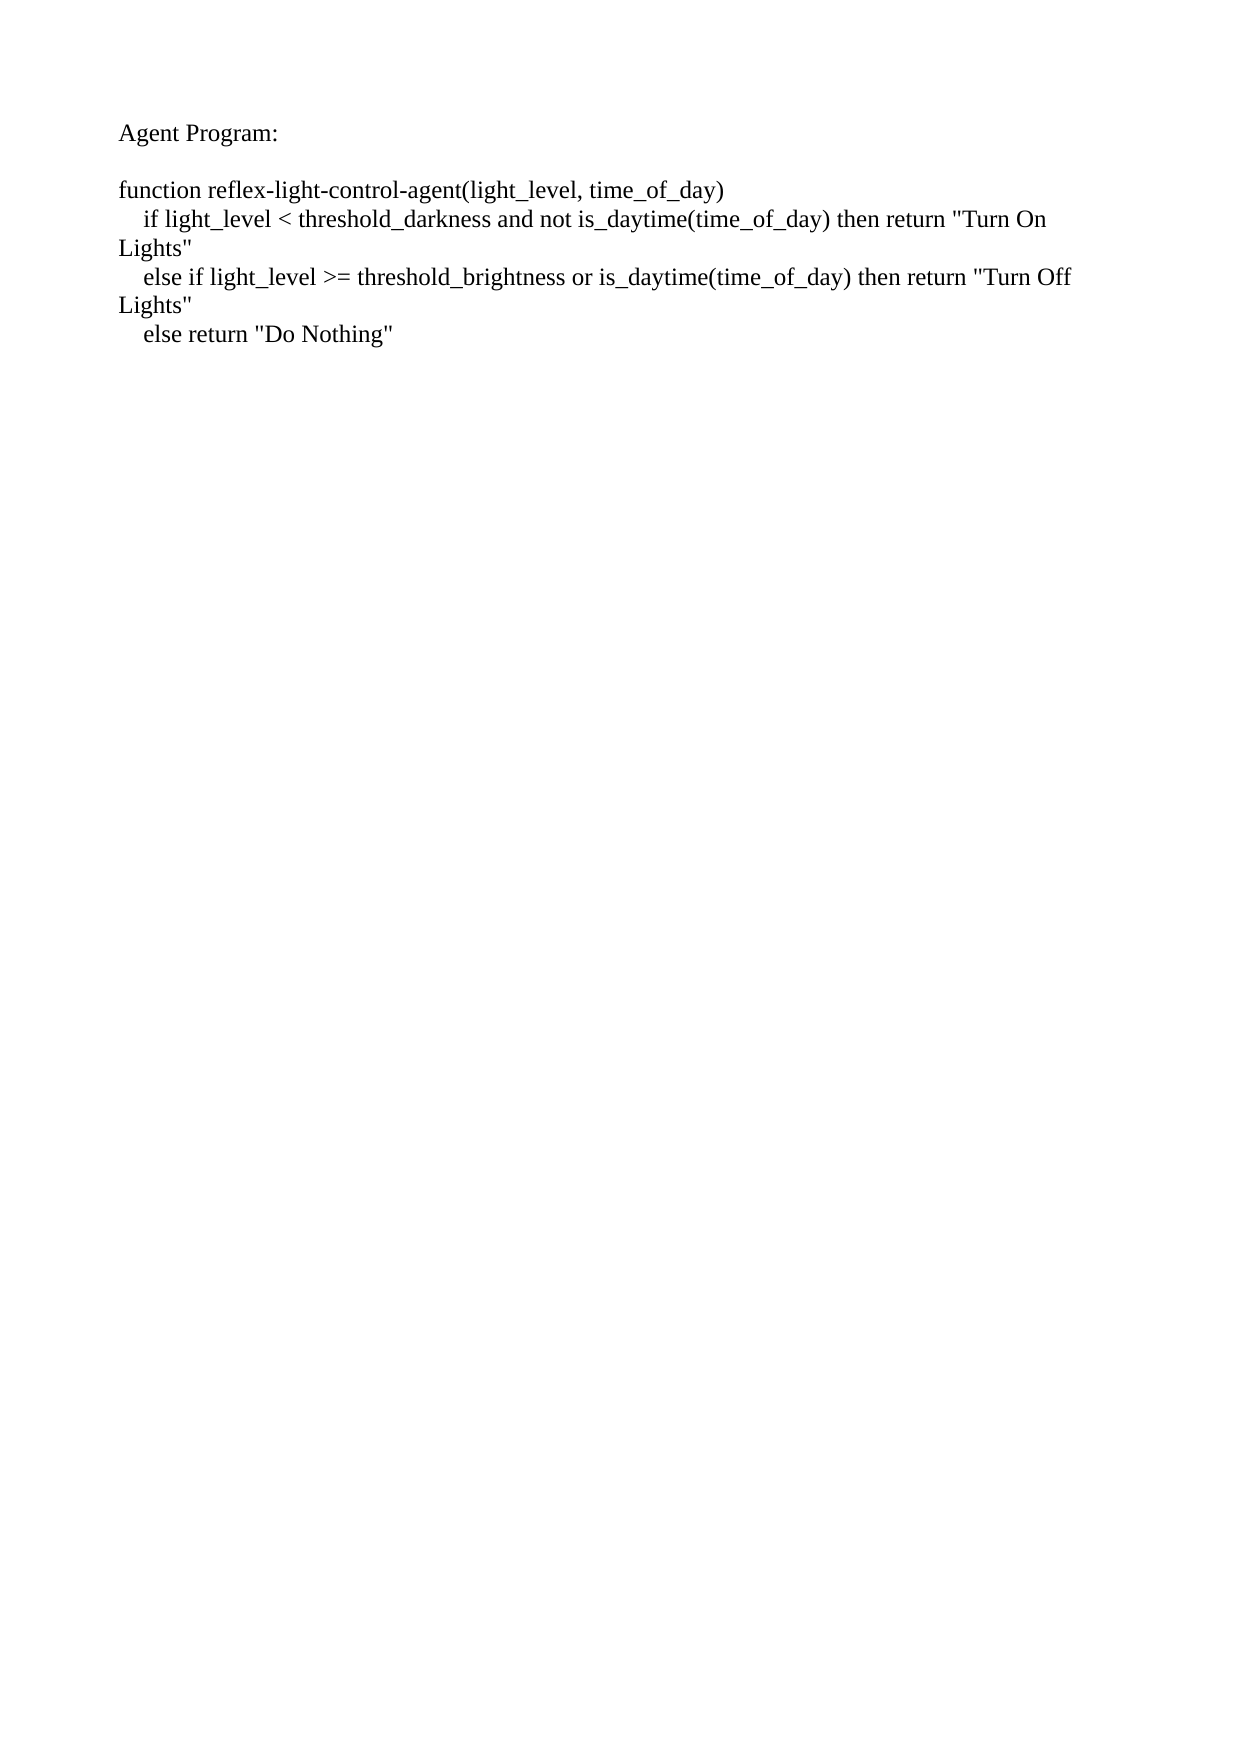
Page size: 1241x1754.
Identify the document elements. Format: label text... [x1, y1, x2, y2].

text else return "Do Nothing" [118, 319, 1122, 348]
text function reflex-light-control-agent(light_level, time_of_day) [118, 176, 1122, 204]
text if light_level < threshold_darkness and not is_daytime(time_of_day) then return "Turn On Lights" [118, 204, 1122, 262]
text else if light_level >= threshold_brightness or is_daytime(time_of_day) then return "Turn Off Lights" [118, 262, 1122, 319]
text Agent Program: [118, 118, 1122, 147]
